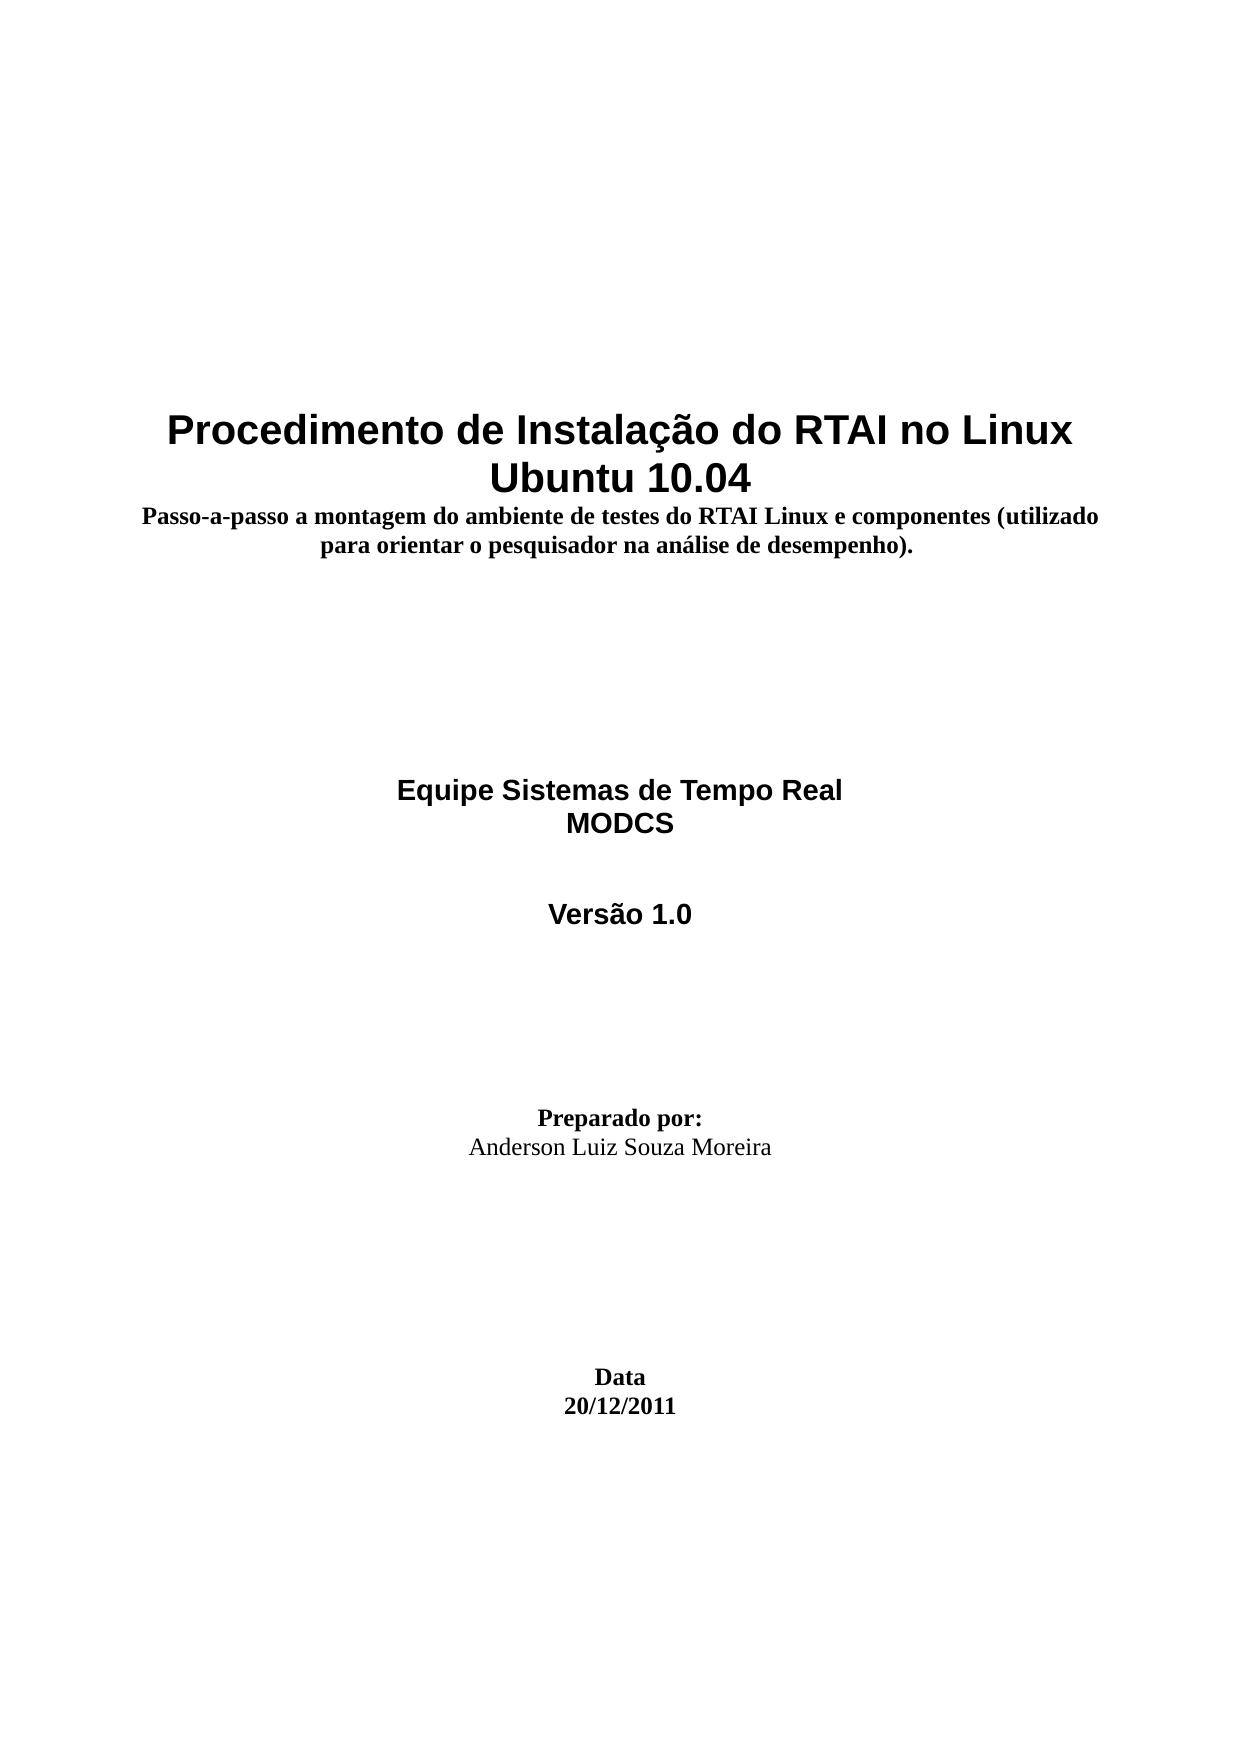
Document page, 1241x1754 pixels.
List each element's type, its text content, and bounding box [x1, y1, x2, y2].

text Procedimento de Instalação do RTAI no Linux Ubuntu 10.04 [118, 406, 1122, 501]
text Anderson Luiz Souza Moreira [118, 1132, 1122, 1161]
text Passo-a-passo a montagem do ambiente de testes do RTAI Linux e componentes (utilizado para orientar o pesquisador na análise de desempenho). [118, 501, 1122, 559]
text Preparado por: [118, 1103, 1122, 1132]
text Versão 1.0 [118, 897, 1122, 931]
text Equipe Sistemas de Tempo Real [118, 773, 1122, 806]
text MODCS [118, 806, 1122, 840]
text 20/12/2011 [118, 1391, 1122, 1419]
text Data [118, 1362, 1122, 1391]
